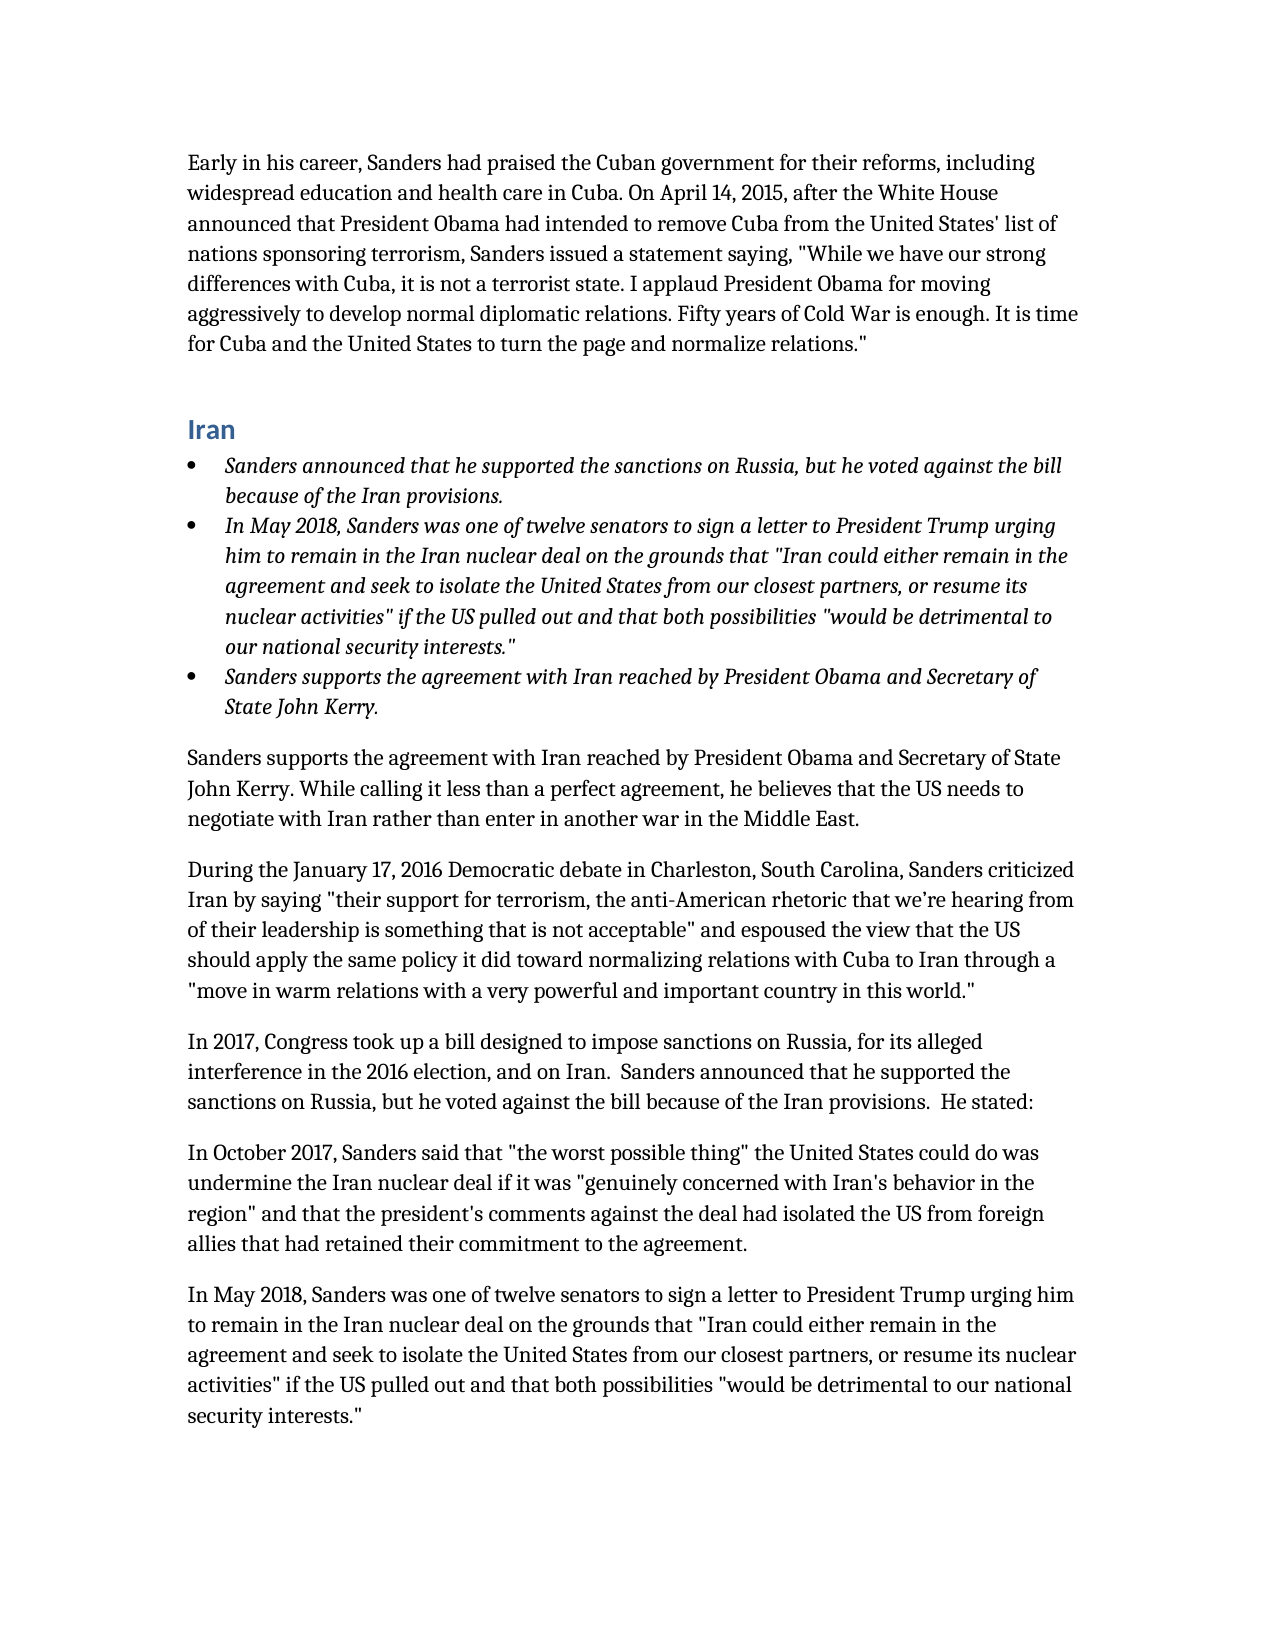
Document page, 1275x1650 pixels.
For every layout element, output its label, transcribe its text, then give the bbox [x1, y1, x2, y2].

list Sanders announced that he supported the sanctions on Russia, but he voted against the bill because of the Iran provisions. [187, 452, 1087, 509]
text During the January 17, 2016 Democratic debate in Charleston, South Carolina, Sanders criticized Iran by saying "their support for terrorism, the anti-American rhetoric that we’re hearing from of their leadership is something that is not acceptable" and espoused the view that the US should apply the same policy it did toward normalizing relations with Cuba to Iran through a "move in warm relations with a very powerful and important country in this world." [187, 857, 1087, 1004]
subtitle Iran [187, 411, 1087, 447]
text Early in his career, Sanders had praised the Cuban government for their reforms, including widespread education and health care in Cuba. On April 14, 2015, after the White House announced that President Obama had intended to remove Cuba from the United States' list of nations sponsoring terrorism, Sanders issued a statement saying, "While we have our strong differences with Cuba, it is not a terrorist state. I applaud President Obama for moving aggressively to develop normal diplomatic relations. Fifty years of Cold War is enough. It is time for Cuba and the United States to turn the page and normalize relations." [187, 150, 1087, 358]
text In May 2018, Sanders was one of twelve senators to sign a letter to President Trump urging him to remain in the Iran nuclear deal on the grounds that "Iran could either remain in the agreement and seek to isolate the United States from our closest partners, or resume its nuclear activities" if the US pulled out and that both possibilities "would be detrimental to our national security interests." [187, 1282, 1087, 1429]
text In 2017, Congress took up a bill designed to impose sanctions on Russia, for its alleged interference in the 2016 election, and on Iran. Sanders announced that he supported the sanctions on Russia, but he voted against the bill because of the Iran provisions. He stated: [187, 1028, 1087, 1115]
list Sanders supports the agreement with Iran reached by President Obama and Secretary of State John Kerry. [187, 664, 1087, 720]
list In May 2018, Sanders was one of twelve senators to sign a letter to President Trump urging him to remain in the Iran nuclear deal on the grounds that "Iran could either remain in the agreement and seek to isolate the United States from our closest partners, or resume its nuclear activities" if the US pulled out and that both possibilities "would be detrimental to our national security interests." [187, 513, 1087, 660]
text Sanders supports the agreement with Iran reached by President Obama and Secretary of State John Kerry. While calling it less than a perfect agreement, he believes that the US needs to negotiate with Iran rather than enter in another war in the Middle East. [187, 745, 1087, 832]
text In October 2017, Sanders said that "the worst possible thing" the United States could do was undermine the Iran nuclear deal if it was "genuinely concerned with Iran's behavior in the region" and that the president's comments against the deal had isolated the US from foreign allies that had retained their commitment to the agreement. [187, 1140, 1087, 1257]
